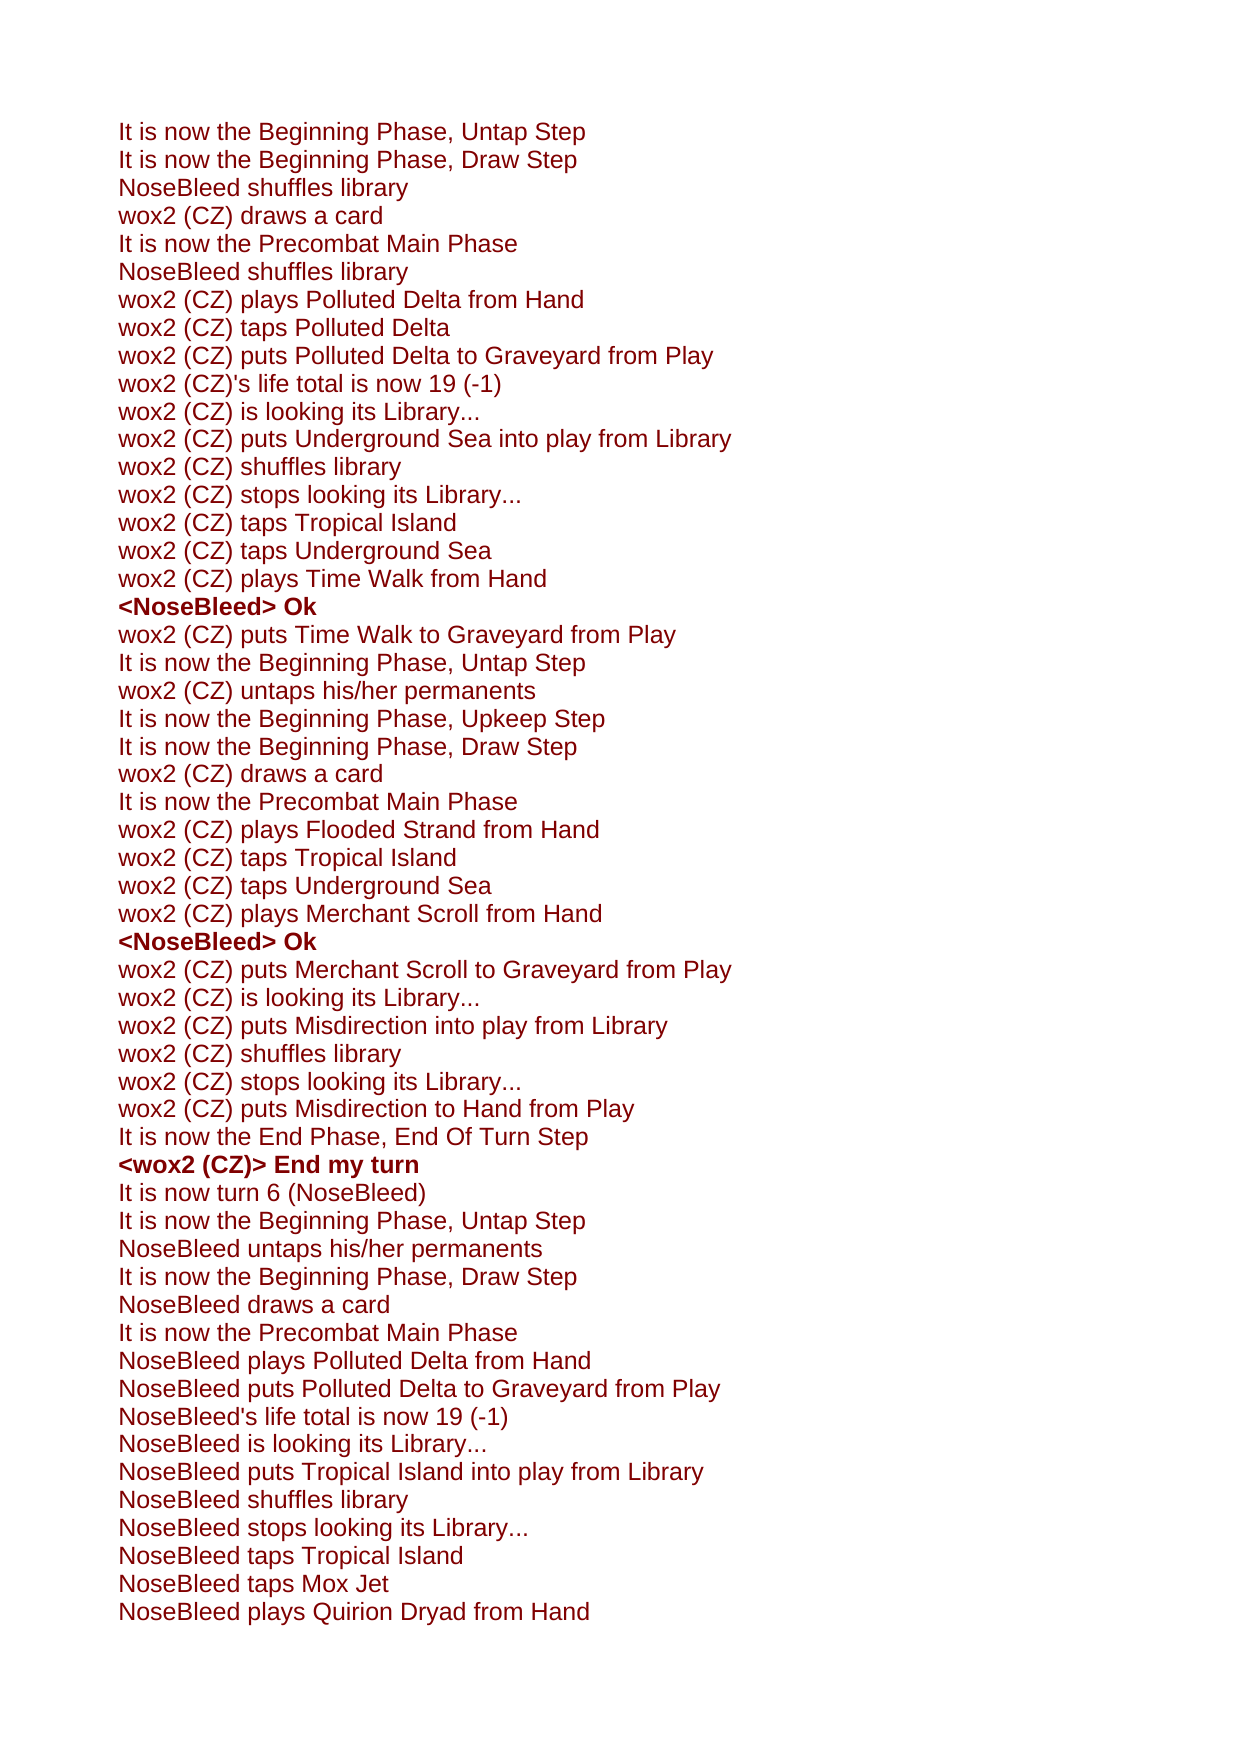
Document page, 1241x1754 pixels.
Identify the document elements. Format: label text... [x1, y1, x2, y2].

text wox2 (CZ) plays Merchant Scroll from Hand [118, 900, 1122, 928]
text wox2 (CZ) taps Polluted Delta [118, 313, 1122, 341]
text wox2 (CZ) shuffles library [118, 1039, 1122, 1067]
text wox2 (CZ) puts Time Walk to Graveyard from Play [118, 621, 1122, 648]
text wox2 (CZ) plays Time Walk from Hand [118, 565, 1122, 593]
text It is now the Precombat Main Phase [118, 230, 1122, 258]
text It is now the Precombat Main Phase [118, 788, 1122, 816]
text It is now turn 6 (NoseBleed) [118, 1179, 1122, 1207]
text It is now the End Phase, End Of Turn Step [118, 1123, 1122, 1151]
text <NoseBleed> Ok [118, 593, 1122, 621]
text wox2 (CZ) puts Merchant Scroll to Graveyard from Play [118, 956, 1122, 983]
text It is now the Beginning Phase, Draw Step [118, 732, 1122, 760]
text It is now the Beginning Phase, Draw Step [118, 146, 1122, 174]
text It is now the Beginning Phase, Untap Step [118, 648, 1122, 676]
text NoseBleed puts Tropical Island into play from Library [118, 1458, 1122, 1486]
text NoseBleed draws a card [118, 1291, 1122, 1318]
text wox2 (CZ) taps Tropical Island [118, 509, 1122, 537]
text NoseBleed stops looking its Library... [118, 1514, 1122, 1542]
text wox2 (CZ) puts Misdirection into play from Library [118, 1011, 1122, 1039]
text NoseBleed is looking its Library... [118, 1430, 1122, 1458]
text NoseBleed shuffles library [118, 174, 1122, 202]
text NoseBleed plays Polluted Delta from Hand [118, 1346, 1122, 1374]
text It is now the Beginning Phase, Upkeep Step [118, 704, 1122, 732]
text NoseBleed untaps his/her permanents [118, 1235, 1122, 1263]
text wox2 (CZ) plays Flooded Strand from Hand [118, 816, 1122, 844]
text wox2 (CZ) draws a card [118, 760, 1122, 788]
text wox2 (CZ) draws a card [118, 202, 1122, 230]
text wox2 (CZ) puts Polluted Delta to Graveyard from Play [118, 341, 1122, 369]
text wox2 (CZ) taps Underground Sea [118, 872, 1122, 900]
text wox2 (CZ) taps Tropical Island [118, 844, 1122, 872]
text wox2 (CZ) stops looking its Library... [118, 481, 1122, 509]
text wox2 (CZ) shuffles library [118, 453, 1122, 481]
text wox2 (CZ) is looking its Library... [118, 983, 1122, 1011]
text NoseBleed's life total is now 19 (-1) [118, 1402, 1122, 1430]
text It is now the Beginning Phase, Untap Step [118, 1207, 1122, 1235]
text wox2 (CZ) stops looking its Library... [118, 1067, 1122, 1095]
text NoseBleed plays Quirion Dryad from Hand [118, 1598, 1122, 1626]
text <NoseBleed> Ok [118, 928, 1122, 956]
text wox2 (CZ) puts Underground Sea into play from Library [118, 425, 1122, 453]
text NoseBleed taps Tropical Island [118, 1542, 1122, 1570]
text wox2 (CZ) is looking its Library... [118, 397, 1122, 425]
text NoseBleed shuffles library [118, 258, 1122, 286]
text wox2 (CZ) plays Polluted Delta from Hand [118, 286, 1122, 313]
text NoseBleed taps Mox Jet [118, 1570, 1122, 1598]
text <wox2 (CZ)> End my turn [118, 1151, 1122, 1179]
text wox2 (CZ) taps Underground Sea [118, 537, 1122, 565]
text It is now the Beginning Phase, Untap Step [118, 118, 1122, 146]
text wox2 (CZ) untaps his/her permanents [118, 676, 1122, 704]
text NoseBleed shuffles library [118, 1486, 1122, 1514]
text It is now the Precombat Main Phase [118, 1318, 1122, 1346]
text wox2 (CZ)'s life total is now 19 (-1) [118, 369, 1122, 397]
text wox2 (CZ) puts Misdirection to Hand from Play [118, 1095, 1122, 1123]
text It is now the Beginning Phase, Draw Step [118, 1263, 1122, 1291]
text NoseBleed puts Polluted Delta to Graveyard from Play [118, 1374, 1122, 1402]
